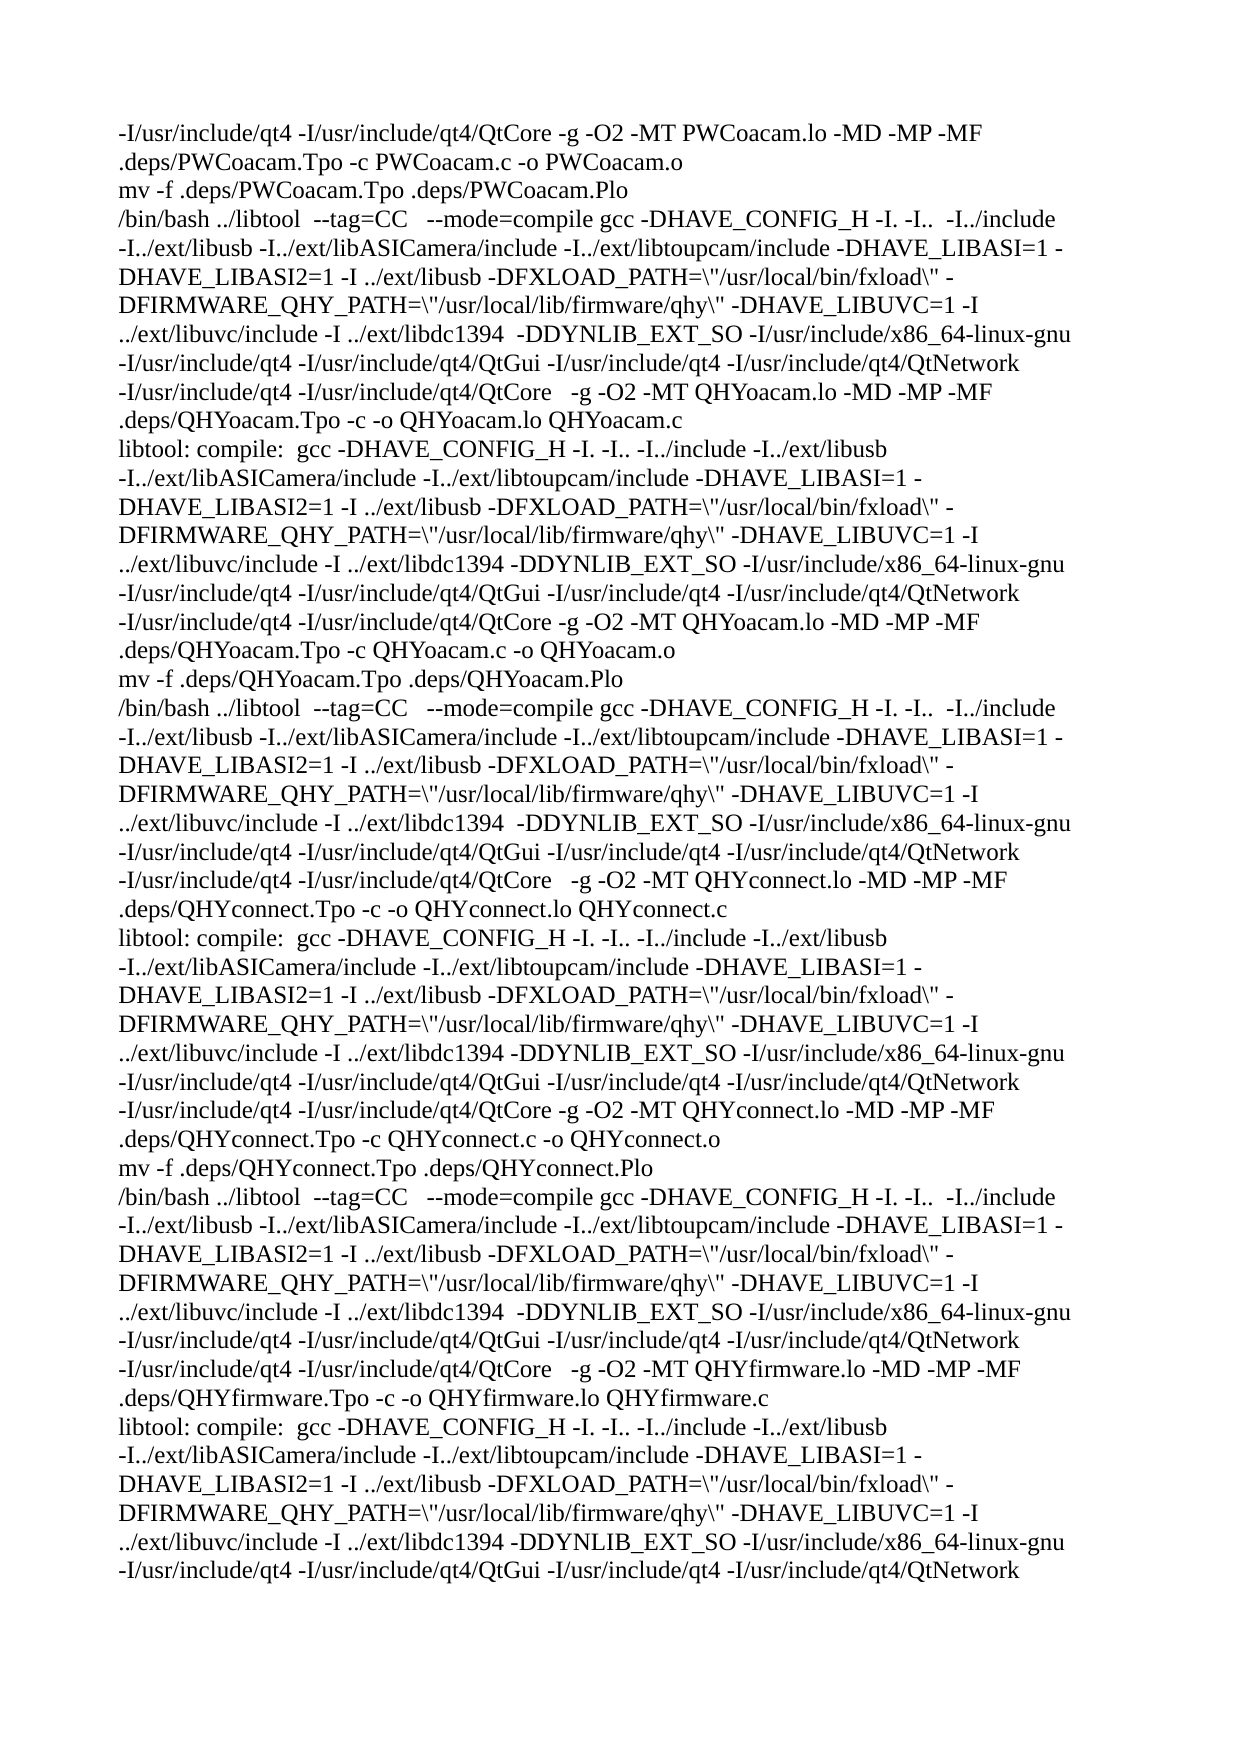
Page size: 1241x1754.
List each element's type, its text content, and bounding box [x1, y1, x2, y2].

text /bin/bash ../libtool --tag=CC --mode=compile gcc -DHAVE_CONFIG_H -I. -I.. -I../include -I../ext/libusb -I../ext/libASICamera/include -I../ext/libtoupcam/include -DHAVE_LIBASI=1 -DHAVE_LIBASI2=1 -I ../ext/libusb -DFXLOAD_PATH=\"/usr/local/bin/fxload\" -DFIRMWARE_QHY_PATH=\"/usr/local/lib/firmware/qhy\" -DHAVE_LIBUVC=1 -I ../ext/libuvc/include -I ../ext/libdc1394 -DDYNLIB_EXT_SO -I/usr/include/x86_64-linux-gnu -I/usr/include/qt4 -I/usr/include/qt4/QtGui -I/usr/include/qt4 -I/usr/include/qt4/QtNetwork -I/usr/include/qt4 -I/usr/include/qt4/QtCore -g -O2 -MT QHYfirmware.lo -MD -MP -MF .deps/QHYfirmware.Tpo -c -o QHYfirmware.lo QHYfirmware.c [118, 1182, 1122, 1412]
text /bin/bash ../libtool --tag=CC --mode=compile gcc -DHAVE_CONFIG_H -I. -I.. -I../include -I../ext/libusb -I../ext/libASICamera/include -I../ext/libtoupcam/include -DHAVE_LIBASI=1 -DHAVE_LIBASI2=1 -I ../ext/libusb -DFXLOAD_PATH=\"/usr/local/bin/fxload\" -DFIRMWARE_QHY_PATH=\"/usr/local/lib/firmware/qhy\" -DHAVE_LIBUVC=1 -I ../ext/libuvc/include -I ../ext/libdc1394 -DDYNLIB_EXT_SO -I/usr/include/x86_64-linux-gnu -I/usr/include/qt4 -I/usr/include/qt4/QtGui -I/usr/include/qt4 -I/usr/include/qt4/QtNetwork -I/usr/include/qt4 -I/usr/include/qt4/QtCore -g -O2 -MT QHYconnect.lo -MD -MP -MF .deps/QHYconnect.Tpo -c -o QHYconnect.lo QHYconnect.c [118, 693, 1122, 923]
text mv -f .deps/QHYconnect.Tpo .deps/QHYconnect.Plo [118, 1153, 1122, 1182]
text mv -f .deps/PWCoacam.Tpo .deps/PWCoacam.Plo [118, 176, 1122, 204]
text libtool: compile: gcc -DHAVE_CONFIG_H -I. -I.. -I../include -I../ext/libusb -I../ext/libASICamera/include -I../ext/libtoupcam/include -DHAVE_LIBASI=1 -DHAVE_LIBASI2=1 -I ../ext/libusb -DFXLOAD_PATH=\"/usr/local/bin/fxload\" -DFIRMWARE_QHY_PATH=\"/usr/local/lib/firmware/qhy\" -DHAVE_LIBUVC=1 -I ../ext/libuvc/include -I ../ext/libdc1394 -DDYNLIB_EXT_SO -I/usr/include/x86_64-linux-gnu -I/usr/include/qt4 -I/usr/include/qt4/QtGui -I/usr/include/qt4 -I/usr/include/qt4/QtNetwork -I/usr/include/qt4 -I/usr/include/qt4/QtCore -g -O2 -MT QHYconnect.lo -MD -MP -MF .deps/QHYconnect.Tpo -c QHYconnect.c -o QHYconnect.o [118, 923, 1122, 1153]
text libtool: compile: gcc -DHAVE_CONFIG_H -I. -I.. -I../include -I../ext/libusb -I../ext/libASICamera/include -I../ext/libtoupcam/include -DHAVE_LIBASI=1 -DHAVE_LIBASI2=1 -I ../ext/libusb -DFXLOAD_PATH=\"/usr/local/bin/fxload\" -DFIRMWARE_QHY_PATH=\"/usr/local/lib/firmware/qhy\" -DHAVE_LIBUVC=1 -I ../ext/libuvc/include -I ../ext/libdc1394 -DDYNLIB_EXT_SO -I/usr/include/x86_64-linux-gnu -I/usr/include/qt4 -I/usr/include/qt4/QtGui -I/usr/include/qt4 -I/usr/include/qt4/QtNetwork -I/usr/include/qt4 -I/usr/include/qt4/QtCore -g -O2 -MT QHYoacam.lo -MD -MP -MF .deps/QHYoacam.Tpo -c QHYoacam.c -o QHYoacam.o [118, 434, 1122, 664]
text /bin/bash ../libtool --tag=CC --mode=compile gcc -DHAVE_CONFIG_H -I. -I.. -I../include -I../ext/libusb -I../ext/libASICamera/include -I../ext/libtoupcam/include -DHAVE_LIBASI=1 -DHAVE_LIBASI2=1 -I ../ext/libusb -DFXLOAD_PATH=\"/usr/local/bin/fxload\" -DFIRMWARE_QHY_PATH=\"/usr/local/lib/firmware/qhy\" -DHAVE_LIBUVC=1 -I ../ext/libuvc/include -I ../ext/libdc1394 -DDYNLIB_EXT_SO -I/usr/include/x86_64-linux-gnu -I/usr/include/qt4 -I/usr/include/qt4/QtGui -I/usr/include/qt4 -I/usr/include/qt4/QtNetwork -I/usr/include/qt4 -I/usr/include/qt4/QtCore -g -O2 -MT QHYoacam.lo -MD -MP -MF .deps/QHYoacam.Tpo -c -o QHYoacam.lo QHYoacam.c [118, 204, 1122, 434]
text libtool: compile: gcc -DHAVE_CONFIG_H -I. -I.. -I../include -I../ext/libusb -I../ext/libASICamera/include -I../ext/libtoupcam/include -DHAVE_LIBASI=1 -DHAVE_LIBASI2=1 -I ../ext/libusb -DFXLOAD_PATH=\"/usr/local/bin/fxload\" -DFIRMWARE_QHY_PATH=\"/usr/local/lib/firmware/qhy\" -DHAVE_LIBUVC=1 -I ../ext/libuvc/include -I ../ext/libdc1394 -DDYNLIB_EXT_SO -I/usr/include/x86_64-linux-gnu -I/usr/include/qt4 -I/usr/include/qt4/QtGui -I/usr/include/qt4 -I/usr/include/qt4/QtNetwork [118, 1412, 1122, 1584]
text -I/usr/include/qt4 -I/usr/include/qt4/QtCore -g -O2 -MT PWCoacam.lo -MD -MP -MF .deps/PWCoacam.Tpo -c PWCoacam.c -o PWCoacam.o [118, 118, 1122, 176]
text mv -f .deps/QHYoacam.Tpo .deps/QHYoacam.Plo [118, 664, 1122, 693]
